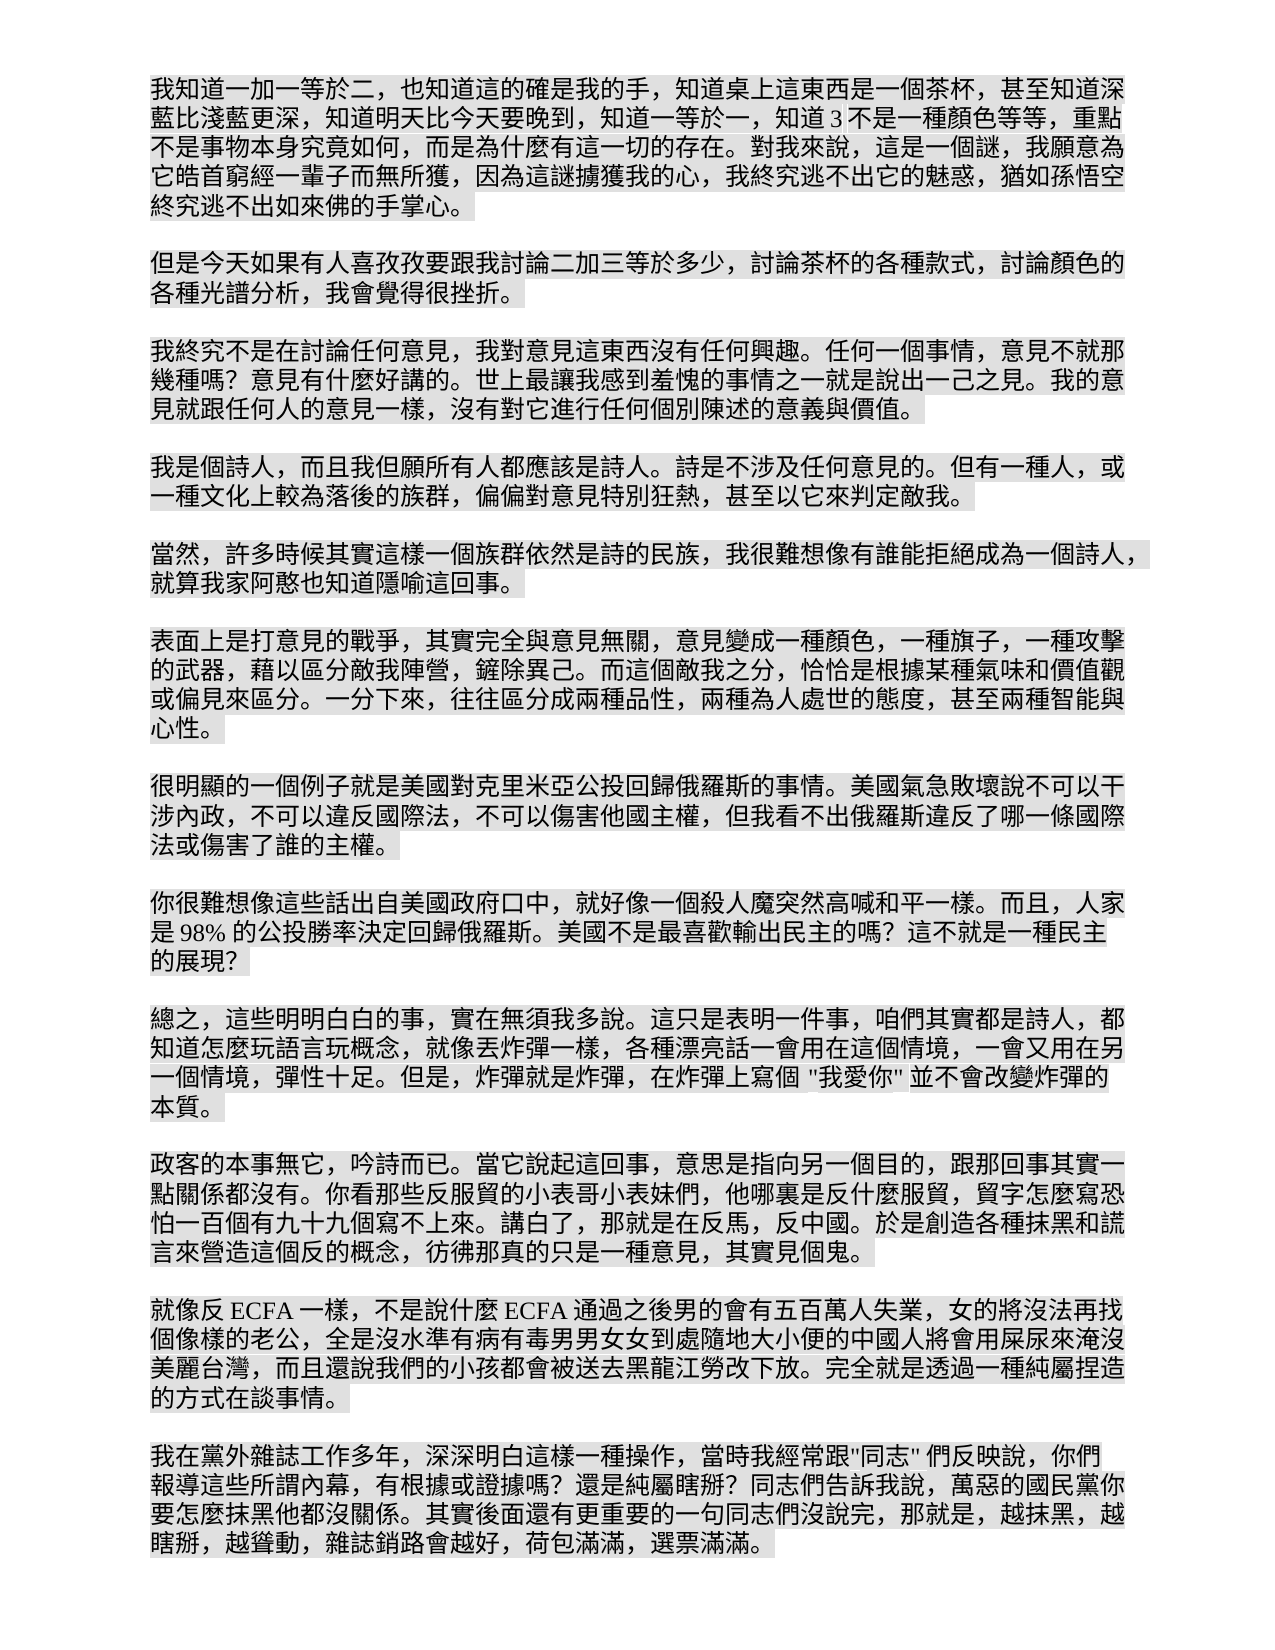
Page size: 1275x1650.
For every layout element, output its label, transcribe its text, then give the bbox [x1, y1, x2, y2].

text (續) 聰明不重要，太蠢也不至於如何，但太蠢卻以為自己很聰明很進步很怎麼樣，卻是一種災難。 我長久以來三成是被迫七成是自願不太使用電話或任何通訊媒體。理由之一是太多喜歡談政治的人。我都已經從良改邪歸正、脫離那個腐敗圈子不知道多少年了，鬼魅依然如影隨形。特別是一有什麼吃飽太閒的無聊事件發生，半夜電話總響個不停。儘管我再三表明我沒興趣談論也沒法以那樣一種粗糙的方式談論事情，但好像從來沒法讓熱衷政治的台灣人明白我的意思，我被迫只好從此盡量跟電話或手機這種東西絕緣。 即便我有時間，我也絕不願意浪費一秒鐘去談論例如政治那些東西。就算我願意浪費生命談論，我也不知道那些東西要從何談起。 我談論過無數事物，就是從來不曾談論過政治。喜歡談政治的人，對我而言，多少有點吃飽太閒，要不就是有點智能不足。政治沒啥好談，就好像某一種生意沒啥好談一樣。今天你若要跟我討論百香果的合理價格，我實在提不起任何興趣，更不用說半夜來電把我吵醒就只為了討論有關百香果市場的各種八卦。 我常講，當一首詩提到甘阿店時，你可別以為這詩是在討論零售商的問題。同樣地，當我們講到各種人事物包括政治上的人事物時，也絕非對這些人事物本身的某一特定現實資訊感興趣，我們只是藉著它來講有關美醜是非講一種看不見的感覺和想望。簡單說，詩不是在表達一種意見。 詩並非裝腔作勢故弄玄虛亂排文字，詩不是一種文體形式，而是一種距離，一種關係，手指和明月之間的距離與關係。 我從來沒有任何意願成為一名傳統意義上的作家，更不用說評論家。我對現象沒有任何興趣，但對現象背後看不見的東西有興趣。曾有個其它系的留學生問我，研究些什麼，我說我研究維根斯坦有關數學的基礎，例如一加一等於二。他很納悶，但我說不清。我並非不相信一加一等於二，也不是對某個演算式子的答案本身感興趣，而是對事物之存在本身感興趣。套句MARTIN HEIDEGGER的話，"為何總有些東西存在，而非空無一物。" 我知道一加一等於二，也知道這的確是我的手，知道桌上這東西是一個茶杯，甚至知道深藍比淺藍更深，知道明天比今天要晚到，知道一等於一，知道3不是一種顏色等等，重點不是事物本身究竟如何，而是為什麼有這一切的存在。對我來說，這是一個謎，我願意為它皓首窮經一輩子而無所獲，因為這謎擄獲我的心，我終究逃不出它的魅惑，猶如孫悟空終究逃不出如來佛的手掌心。 但是今天如果有人喜孜孜要跟我討論二加三等於多少，討論茶杯的各種款式，討論顏色的各種光譜分析，我會覺得很挫折。 我終究不是在討論任何意見，我對意見這東西沒有任何興趣。任何一個事情，意見不就那幾種嗎？意見有什麼好講的。世上最讓我感到羞愧的事情之一就是說出一己之見。我的意見就跟任何人的意見一樣，沒有對它進行任何個別陳述的意義與價值。 我是個詩人，而且我但願所有人都應該是詩人。詩是不涉及任何意見的。但有一種人，或一種文化上較為落後的族群，偏偏對意見特別狂熱，甚至以它來判定敵我。 當然，許多時候其實這樣一個族群依然是詩的民族，我很難想像有誰能拒絕成為一個詩人，就算我家阿憨也知道隱喻這回事。 表面上是打意見的戰爭，其實完全與意見無關，意見變成一種顏色，一種旗子，一種攻擊的武器，藉以區分敵我陣營，鏟除異己。而這個敵我之分，恰恰是根據某種氣味和價值觀或偏見來區分。一分下來，往往區分成兩種品性，兩種為人處世的態度，甚至兩種智能與心性。 很明顯的一個例子就是美國對克里米亞公投回歸俄羅斯的事情。美國氣急敗壞說不可以干涉內政，不可以違反國際法，不可以傷害他國主權，但我看不出俄羅斯違反了哪一條國際法或傷害了誰的主權。 你很難想像這些話出自美國政府口中，就好像一個殺人魔突然高喊和平一樣。而且，人家是98% 的公投勝率決定回歸俄羅斯。美國不是最喜歡輸出民主的嗎？這不就是一種民主的展現？ 總之，這些明明白白的事，實在無須我多說。這只是表明一件事，咱們其實都是詩人，都知道怎麼玩語言玩概念，就像丟炸彈一樣，各種漂亮話一會用在這個情境，一會又用在另一個情境，彈性十足。但是，炸彈就是炸彈，在炸彈上寫個 "我愛你" 並不會改變炸彈的本質。 政客的本事無它，吟詩而已。當它說起這回事，意思是指向另一個目的，跟那回事其實一點關係都沒有。你看那些反服貿的小表哥小表妹們，他哪裏是反什麼服貿，貿字怎麼寫恐怕一百個有九十九個寫不上來。講白了，那就是在反馬，反中國。於是創造各種抹黑和謊言來營造這個反的概念，彷彿那真的只是一種意見，其實見個鬼。 就像反ECFA一樣，不是說什麼ECFA通過之後男的會有五百萬人失業，女的將沒法再找個像樣的老公，全是沒水準有病有毒男男女女到處隨地大小便的中國人將會用屎尿來淹沒美麗台灣，而且還說我們的小孩都會被送去黑龍江勞改下放。完全就是透過一種純屬捏造的方式在談事情。 我在黨外雜誌工作多年，深深明白這樣一種操作，當時我經常跟"同志" 們反映說，你們報導這些所謂內幕，有根據或證據嗎？還是純屬瞎掰？同志們告訴我說，萬惡的國民黨你要怎麼抹黑他都沒關係。其實後面還有更重要的一句同志們沒說完，那就是，越抹黑，越瞎掰，越聳動，雜誌銷路會越好，荷包滿滿，選票滿滿。 1998年我開始會使用電腦之後，天真地相信古希臘人那句諺語，林義雄曾引用在他的書裏，那諺語說："人類的智慧可以經由不斷的思慮辯駁而得到提升。" 於是我曾一度傻到以為可以提倡一種概念討論的風氣，相信真理越辯越明。結果，真理不但沒有越明，反而讓自己一團混濁，因為根本沒有人是真的想跟你做什麼概念討論真理探索的。在一切語言的來往中，只有綠油油的一片攻擊與捍衛，當然不是捍衛真理，而是捍衛各式各樣的利益與偏見。 市面上不是很多反戰反美人士嗎？表面意見與我們一樣，但那一點意義都沒有，兩個人能否歸屬同一路畢竟不是依靠表面意見或顏色旗幟來畫分。一個反戰反美人士，哪怕他的目標多麼崇高偉大，手段的乾淨與否以及用心與態度的良善與否，永遠是第一也是唯一重要。甘地說得對，如果我們對英國人有一絲的恨，那我寧可永生永世做為英國人的奴隸也不願以一種卑劣的方式尋求自由。 最後來說點意見，如果我的判斷與經驗及知識不是錯得太離譜的話，那麼，台灣其實正在這樣一種以民主之名行鬥爭與仇外鎖國之實的長年狀況下，在許多現實層面，例如經濟，例如文化，以一種可怕的速度倒退，而亞洲其它國家卻以一種令人瞠目結舌的速度前進。 奇怪的是，台灣人的本土自我滿意度卻迅速飆升。這就好像一個原本考80分的學生，一直退步到只剩8分，但他卻以為自己是滿分是世界之光，嘲笑原本考9分現在卻考90分的人，說如果跟這同學太靠近，程度會被他拉低，完全眛於現實。 不過這是題外話。台灣考幾分我基本上一點都不在意，但我只是想說，你明明從考80降到8分，別人明明是從9分進步到90分，你怎麼還在做白日夢以為自己很厲害很行？ [150, 75, 1125, 1558]
